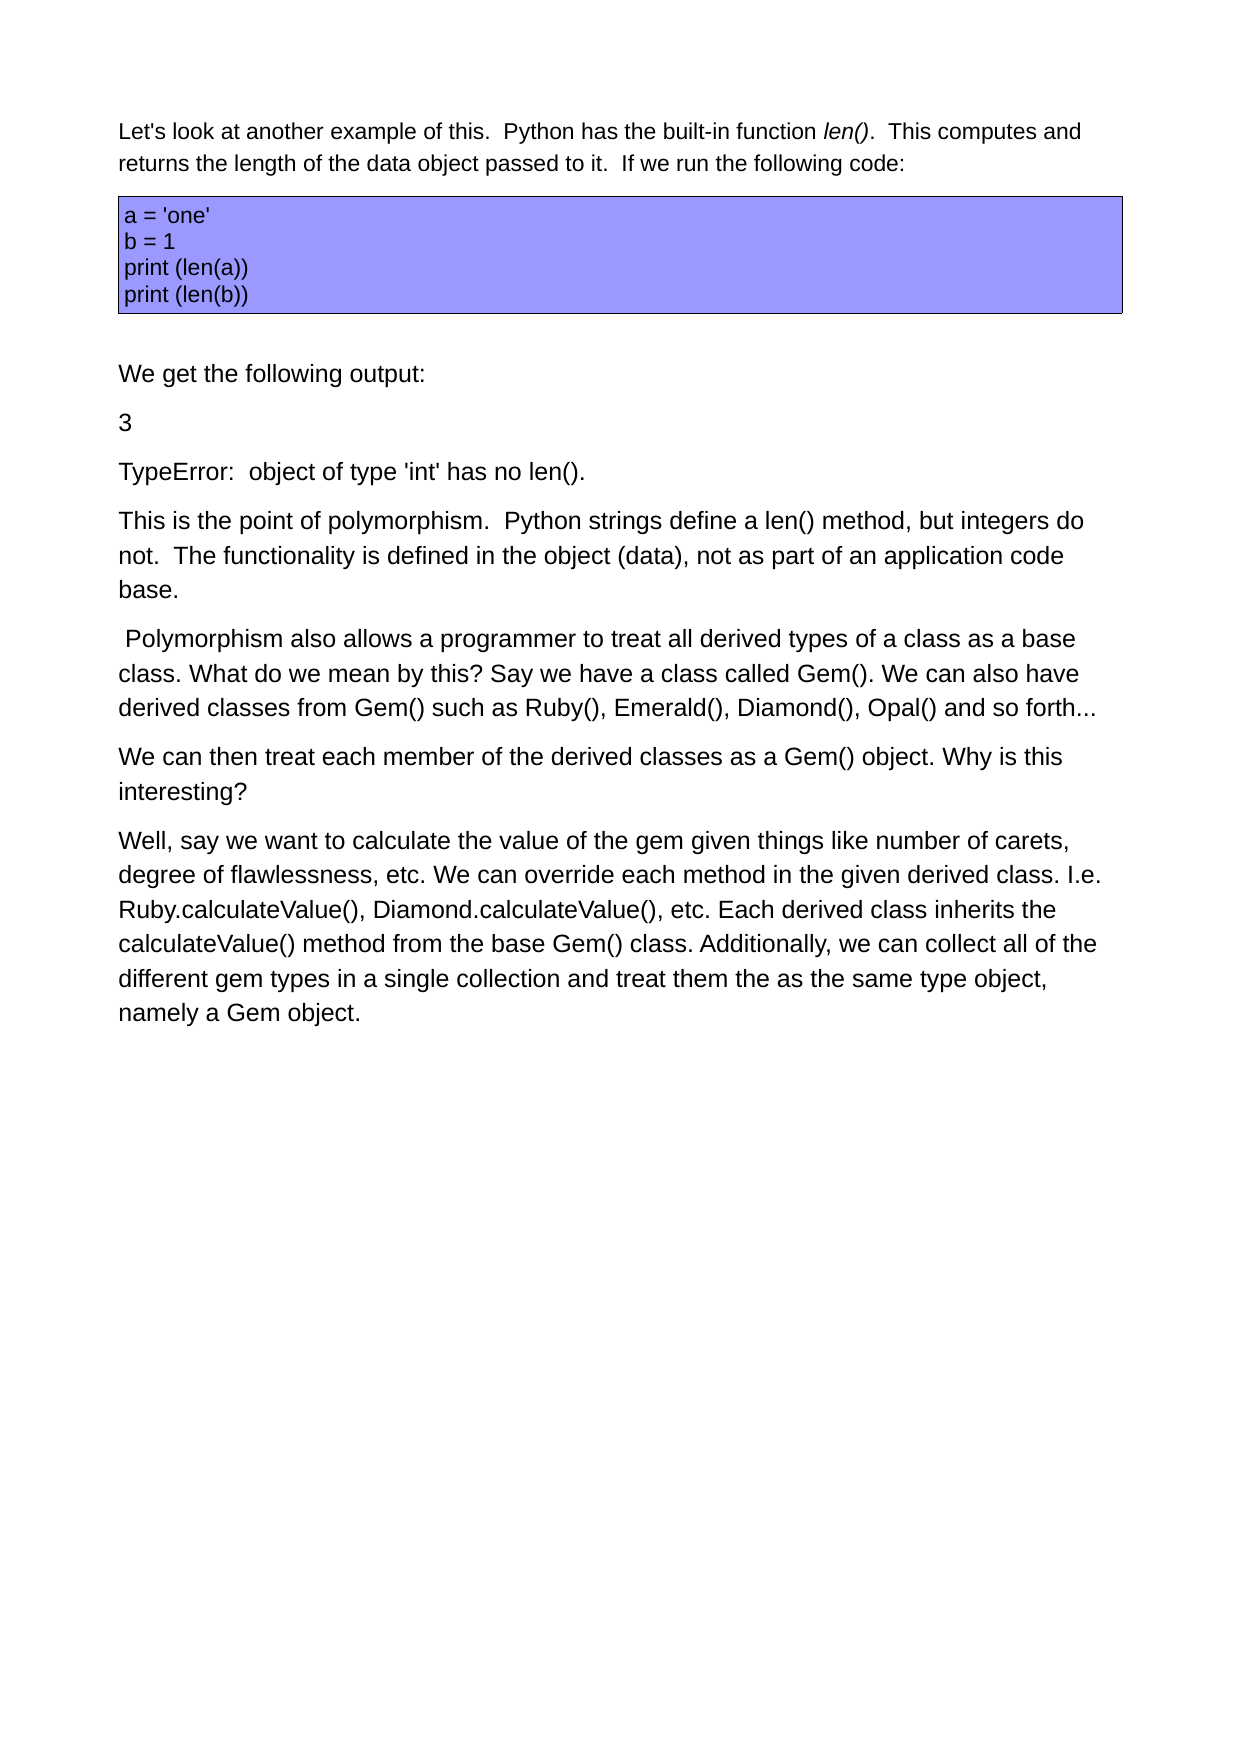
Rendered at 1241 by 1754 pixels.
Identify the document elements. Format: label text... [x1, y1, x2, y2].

text 3 [118, 408, 1122, 437]
text This is the point of polymorphism. Python strings define a len() method, but integers do not. The functionality is defined in the object (data), not as part of an application code base. [118, 506, 1122, 604]
text We can then treat each member of the derived classes as a Gem() object. Why is this interesting? [118, 742, 1122, 806]
text TypeError: object of type 'int' has no len(). [118, 457, 1122, 486]
text Let's look at another example of this. Python has the built-in function len(). This computes and returns the length of the data object passed to it. If we run the following code: [118, 118, 1122, 176]
text Well, say we want to calculate the value of the gem given things like number of carets, degree of flawlessness, etc. We can override each method in the given derived class. I.e. Ruby.calculateValue(), Diamond.calculateValue(), etc. Each derived class inherits the calculateValue() method from the base Gem() class. Additionally, we can collect all of the different gem types in a single collection and treat them the as the same type object, namely a Gem object. [118, 826, 1122, 1027]
table_header a = 'one' b = 1 print (len(a)) print (len(b)) [119, 197, 1122, 313]
text Polymorphism also allows a programmer to treat all derived types of a class as a base class. What do we mean by this? Say we have a class called Gem(). We can also have derived classes from Gem() such as Ruby(), Emerald(), Diamond(), Opal() and so forth... [118, 624, 1122, 722]
text We get the following output: [118, 359, 1122, 388]
